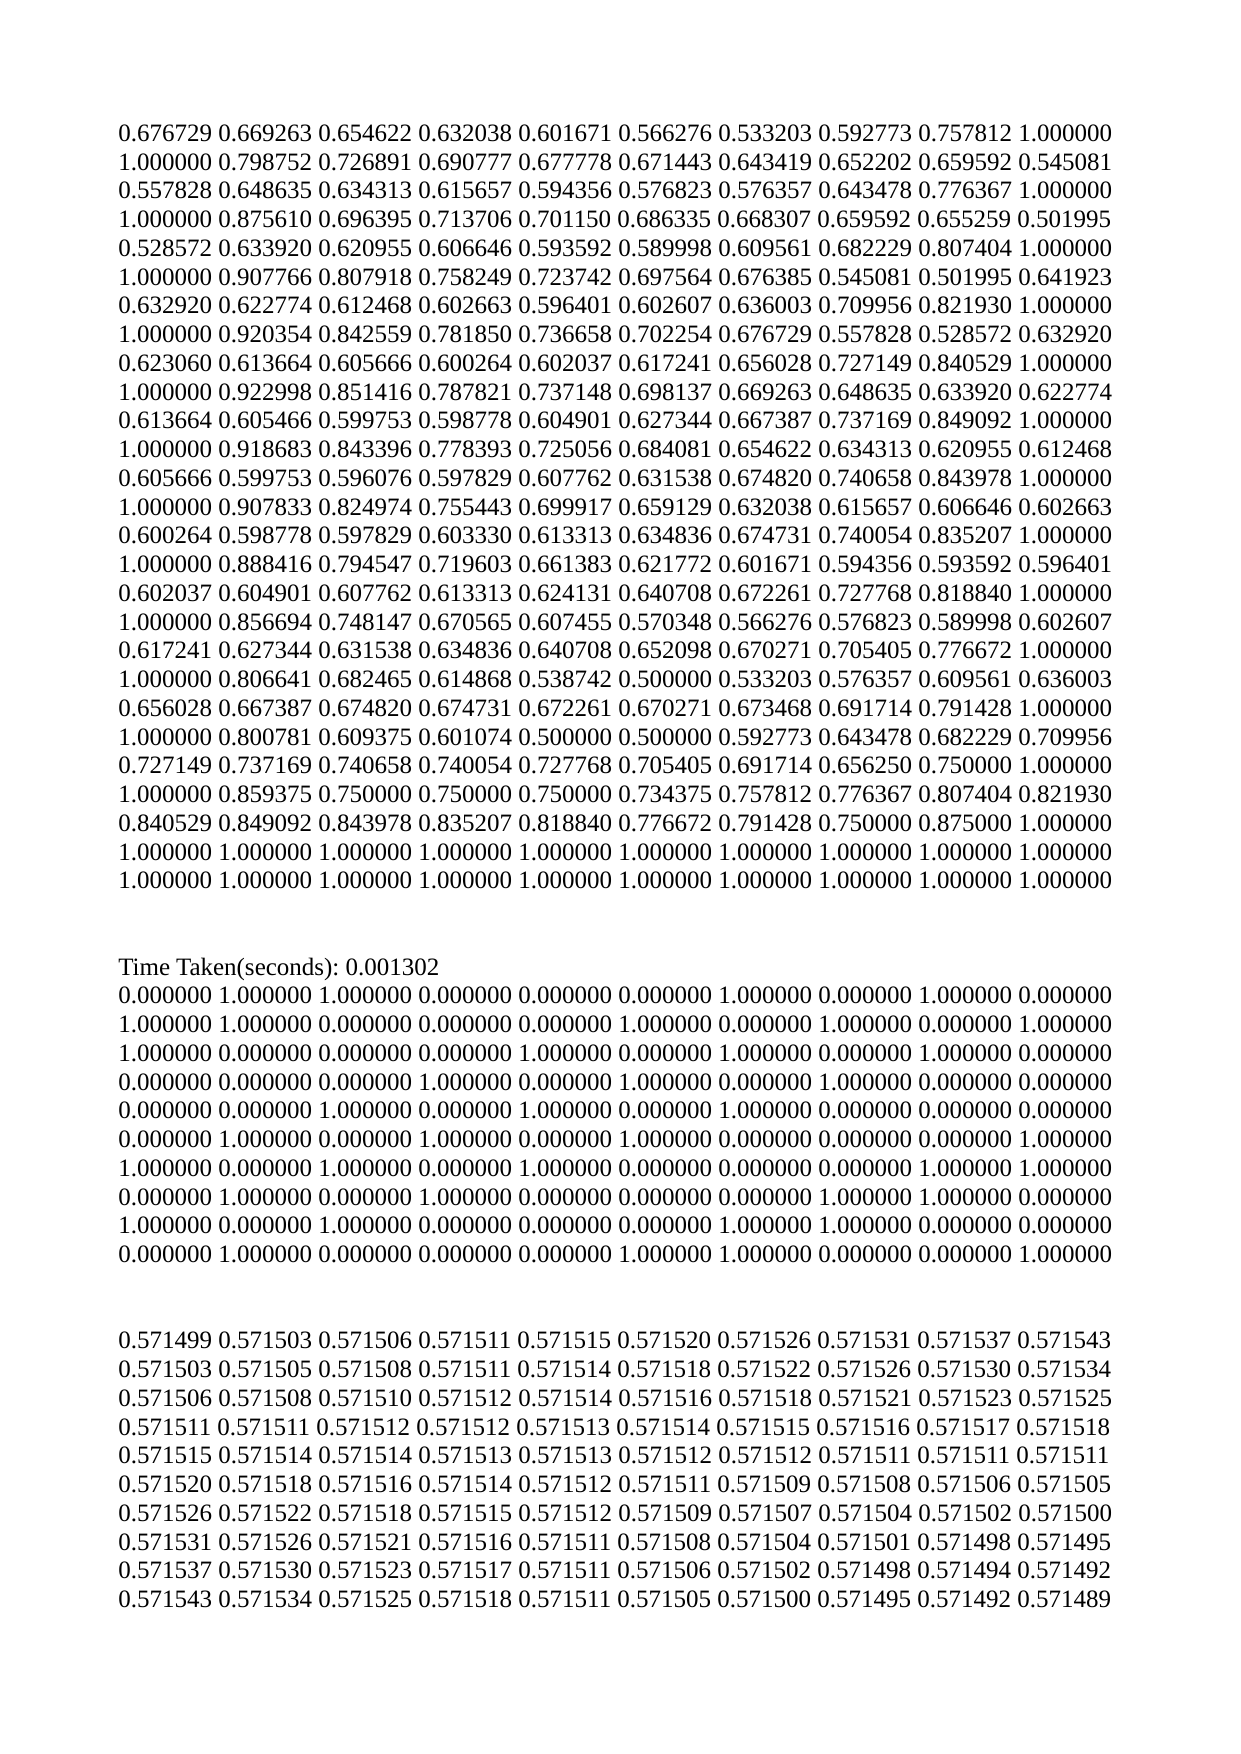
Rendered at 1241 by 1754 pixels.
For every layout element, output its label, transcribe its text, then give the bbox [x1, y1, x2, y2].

text 1.000000 0.922998 0.851416 0.787821 0.737148 0.698137 0.669263 0.648635 0.633920 0.622774 0.613664 0.605466 0.599753 0.598778 0.604901 0.627344 0.667387 0.737169 0.849092 1.000000 [118, 377, 1122, 434]
text 1.000000 0.859375 0.750000 0.750000 0.750000 0.734375 0.757812 0.776367 0.807404 0.821930 0.840529 0.849092 0.843978 0.835207 0.818840 0.776672 0.791428 0.750000 0.875000 1.000000 [118, 779, 1122, 837]
text 1.000000 0.907833 0.824974 0.755443 0.699917 0.659129 0.632038 0.615657 0.606646 0.602663 0.600264 0.598778 0.597829 0.603330 0.613313 0.634836 0.674731 0.740054 0.835207 1.000000 [118, 492, 1122, 549]
text 0.571526 0.571522 0.571518 0.571515 0.571512 0.571509 0.571507 0.571504 0.571502 0.571500 [118, 1498, 1122, 1527]
text 0.676729 0.669263 0.654622 0.632038 0.601671 0.566276 0.533203 0.592773 0.757812 1.000000 [118, 118, 1122, 147]
text 1.000000 0.000000 1.000000 0.000000 0.000000 0.000000 1.000000 1.000000 0.000000 0.000000 [118, 1211, 1122, 1239]
text 1.000000 0.907766 0.807918 0.758249 0.723742 0.697564 0.676385 0.545081 0.501995 0.641923 0.632920 0.622774 0.612468 0.602663 0.596401 0.602607 0.636003 0.709956 0.821930 1.000000 [118, 262, 1122, 319]
text 0.571511 0.571511 0.571512 0.571512 0.571513 0.571514 0.571515 0.571516 0.571517 0.571518 [118, 1412, 1122, 1441]
text 0.000000 0.000000 0.000000 1.000000 0.000000 1.000000 0.000000 1.000000 0.000000 0.000000 [118, 1067, 1122, 1096]
text 1.000000 0.920354 0.842559 0.781850 0.736658 0.702254 0.676729 0.557828 0.528572 0.632920 0.623060 0.613664 0.605666 0.600264 0.602037 0.617241 0.656028 0.727149 0.840529 1.000000 [118, 319, 1122, 377]
text 0.571520 0.571518 0.571516 0.571514 0.571512 0.571511 0.571509 0.571508 0.571506 0.571505 [118, 1469, 1122, 1498]
text 1.000000 0.856694 0.748147 0.670565 0.607455 0.570348 0.566276 0.576823 0.589998 0.602607 0.617241 0.627344 0.631538 0.634836 0.640708 0.652098 0.670271 0.705405 0.776672 1.000000 [118, 607, 1122, 664]
text 1.000000 0.800781 0.609375 0.601074 0.500000 0.500000 0.592773 0.643478 0.682229 0.709956 0.727149 0.737169 0.740658 0.740054 0.727768 0.705405 0.691714 0.656250 0.750000 1.000000 [118, 722, 1122, 779]
text 0.571537 0.571530 0.571523 0.571517 0.571511 0.571506 0.571502 0.571498 0.571494 0.571492 [118, 1556, 1122, 1584]
text 0.571531 0.571526 0.571521 0.571516 0.571511 0.571508 0.571504 0.571501 0.571498 0.571495 [118, 1527, 1122, 1556]
text 1.000000 0.000000 1.000000 0.000000 1.000000 0.000000 0.000000 0.000000 1.000000 1.000000 [118, 1153, 1122, 1182]
text 0.571515 0.571514 0.571514 0.571513 0.571513 0.571512 0.571512 0.571511 0.571511 0.571511 [118, 1441, 1122, 1469]
text 0.571499 0.571503 0.571506 0.571511 0.571515 0.571520 0.571526 0.571531 0.571537 0.571543 [118, 1326, 1122, 1354]
text 1.000000 1.000000 1.000000 1.000000 1.000000 1.000000 1.000000 1.000000 1.000000 1.000000 1.000000 1.000000 1.000000 1.000000 1.000000 1.000000 1.000000 1.000000 1.000000 1.000000 [118, 837, 1122, 894]
text 1.000000 0.000000 0.000000 0.000000 1.000000 0.000000 1.000000 0.000000 1.000000 0.000000 [118, 1038, 1122, 1067]
text 0.000000 1.000000 0.000000 1.000000 0.000000 0.000000 0.000000 1.000000 1.000000 0.000000 [118, 1182, 1122, 1211]
text 1.000000 0.888416 0.794547 0.719603 0.661383 0.621772 0.601671 0.594356 0.593592 0.596401 0.602037 0.604901 0.607762 0.613313 0.624131 0.640708 0.672261 0.727768 0.818840 1.000000 [118, 549, 1122, 607]
text 0.571543 0.571534 0.571525 0.571518 0.571511 0.571505 0.571500 0.571495 0.571492 0.571489 [118, 1584, 1122, 1613]
text 0.571506 0.571508 0.571510 0.571512 0.571514 0.571516 0.571518 0.571521 0.571523 0.571525 [118, 1383, 1122, 1412]
text 0.000000 1.000000 0.000000 1.000000 0.000000 1.000000 0.000000 0.000000 0.000000 1.000000 [118, 1124, 1122, 1153]
text 1.000000 0.798752 0.726891 0.690777 0.677778 0.671443 0.643419 0.652202 0.659592 0.545081 0.557828 0.648635 0.634313 0.615657 0.594356 0.576823 0.576357 0.643478 0.776367 1.000000 [118, 147, 1122, 204]
text 0.000000 1.000000 1.000000 0.000000 0.000000 0.000000 1.000000 0.000000 1.000000 0.000000 [118, 981, 1122, 1009]
text 1.000000 1.000000 0.000000 0.000000 0.000000 1.000000 0.000000 1.000000 0.000000 1.000000 [118, 1009, 1122, 1038]
text 1.000000 0.875610 0.696395 0.713706 0.701150 0.686335 0.668307 0.659592 0.655259 0.501995 0.528572 0.633920 0.620955 0.606646 0.593592 0.589998 0.609561 0.682229 0.807404 1.000000 [118, 204, 1122, 262]
text 1.000000 0.918683 0.843396 0.778393 0.725056 0.684081 0.654622 0.634313 0.620955 0.612468 0.605666 0.599753 0.596076 0.597829 0.607762 0.631538 0.674820 0.740658 0.843978 1.000000 [118, 434, 1122, 492]
text Time Taken(seconds): 0.001302 [118, 952, 1122, 981]
text 0.000000 0.000000 1.000000 0.000000 1.000000 0.000000 1.000000 0.000000 0.000000 0.000000 [118, 1096, 1122, 1124]
text 0.000000 1.000000 0.000000 0.000000 0.000000 1.000000 1.000000 0.000000 0.000000 1.000000 [118, 1239, 1122, 1268]
text 0.571503 0.571505 0.571508 0.571511 0.571514 0.571518 0.571522 0.571526 0.571530 0.571534 [118, 1354, 1122, 1383]
text 1.000000 0.806641 0.682465 0.614868 0.538742 0.500000 0.533203 0.576357 0.609561 0.636003 0.656028 0.667387 0.674820 0.674731 0.672261 0.670271 0.673468 0.691714 0.791428 1.000000 [118, 664, 1122, 722]
